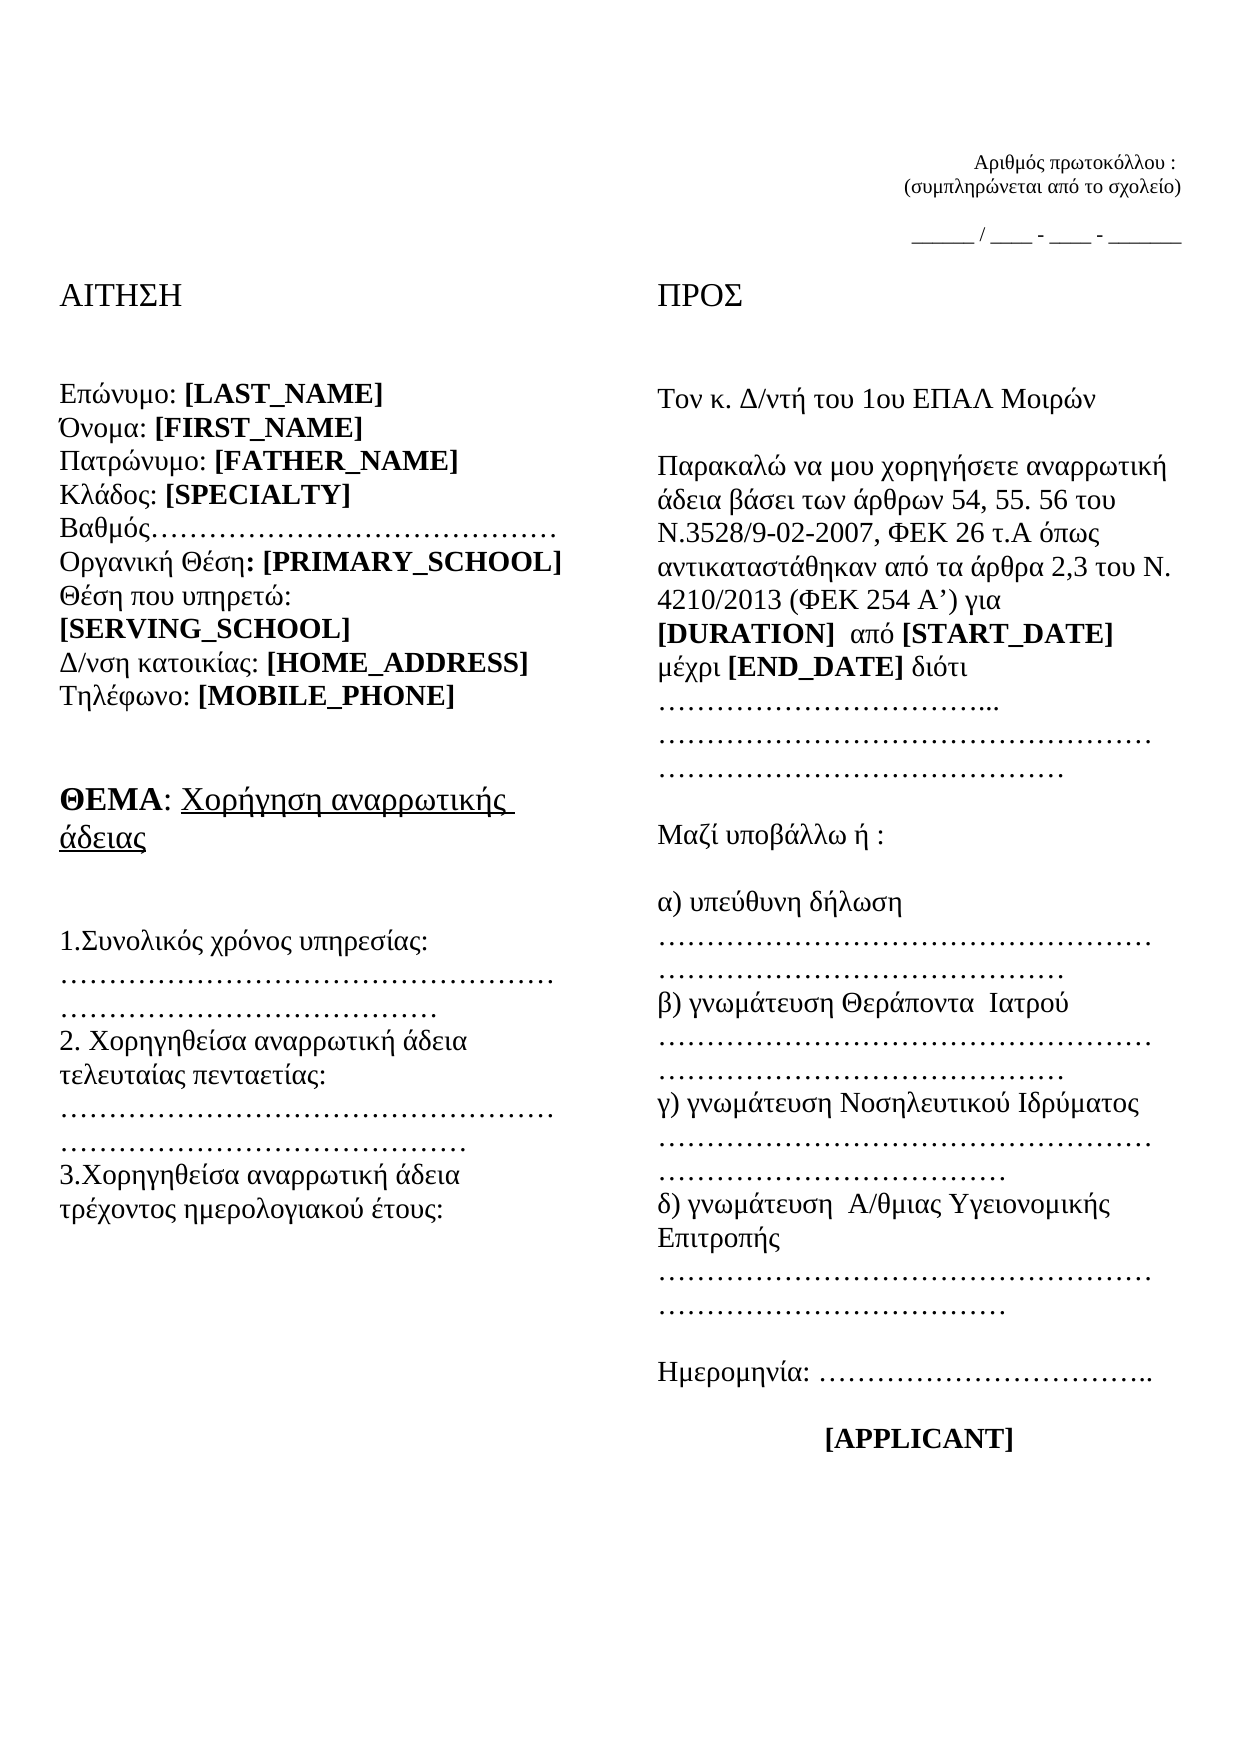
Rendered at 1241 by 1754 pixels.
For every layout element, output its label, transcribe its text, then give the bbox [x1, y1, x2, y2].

text Τον κ. Δ/ντή του 1ου ΕΠΑΛ Μοιρών [657, 381, 1181, 415]
text α) υπεύθυνη δήλωση [657, 884, 1181, 918]
text Θέση που υπηρετώ: [SERVING_SCHOOL] [59, 578, 583, 645]
text Μαζί υποβάλλω ή : [657, 817, 1181, 851]
text Πατρώνυμο: [FATHER_NAME] [59, 443, 583, 477]
text …………………………………………………………………………………3.Χορηγηθείσα αναρρωτική άδεια τρέχοντος ημερολογιακού έτους: [59, 1090, 583, 1224]
text β) γνωμάτευση Θεράποντα Ιατρού [657, 985, 1181, 1018]
text ΘΕΜΑ: Χορήγηση αναρρωτικής άδειας [59, 779, 583, 856]
text …………………………………………………………………………… [657, 1119, 1181, 1186]
text Κλάδος: [SPECIALTY] [59, 477, 583, 511]
text …………………………………………………………………………… [657, 1253, 1181, 1320]
text ………………………………………………………………………………… [657, 918, 1181, 985]
text δ) γνωμάτευση Α/θμιας Υγειονομικής Επιτροπής [657, 1186, 1181, 1253]
text Όνομα: [FIRST_NAME] [59, 410, 583, 443]
text Επώνυμο: [LAST_NAME] [59, 376, 583, 410]
text ΠΡΟΣ [657, 276, 1181, 314]
text ……………………………………………………………………………… [59, 956, 583, 1023]
text 2. Χορηγηθείσα αναρρωτική άδεια τελευταίας πενταετίας: [59, 1023, 583, 1090]
text Οργανική Θέση: [PRIMARY_SCHOOL] [59, 544, 583, 578]
text Δ/νση κατοικίας: [HOME_ADDRESS] [59, 645, 583, 678]
text Βαθμός…………………………………… [59, 511, 583, 544]
text 1.Συνολικός χρόνος υπηρεσίας: [59, 923, 583, 956]
text [APPLICANT] [657, 1421, 1181, 1454]
text Παρακαλώ να μου χορηγήσετε αναρρωτική άδεια βάσει των άρθρων 54, 55. 56 του Ν.3528/9-02-2007, ΦΕΚ 26 τ.Α όπως αντικαταστάθηκαν από τα άρθρα 2,3 του Ν. 4210/2013 (ΦΕΚ 254 Α’) για [DURATION] από [START_DATE] μέχρι [END_DATE] διότι ……………………………...………………………………………………………………………………… [657, 448, 1181, 784]
text Τηλέφωνο: [MOBILE_PHONE] [59, 678, 583, 712]
text Ημερομηνία: …………………………….. [657, 1354, 1181, 1387]
text ………………………………………………………………………………… [657, 1018, 1181, 1086]
text γ) γνωμάτευση Νοσηλευτικού Ιδρύματος [657, 1086, 1181, 1119]
text ΑΙΤΗΣΗ [59, 276, 583, 343]
